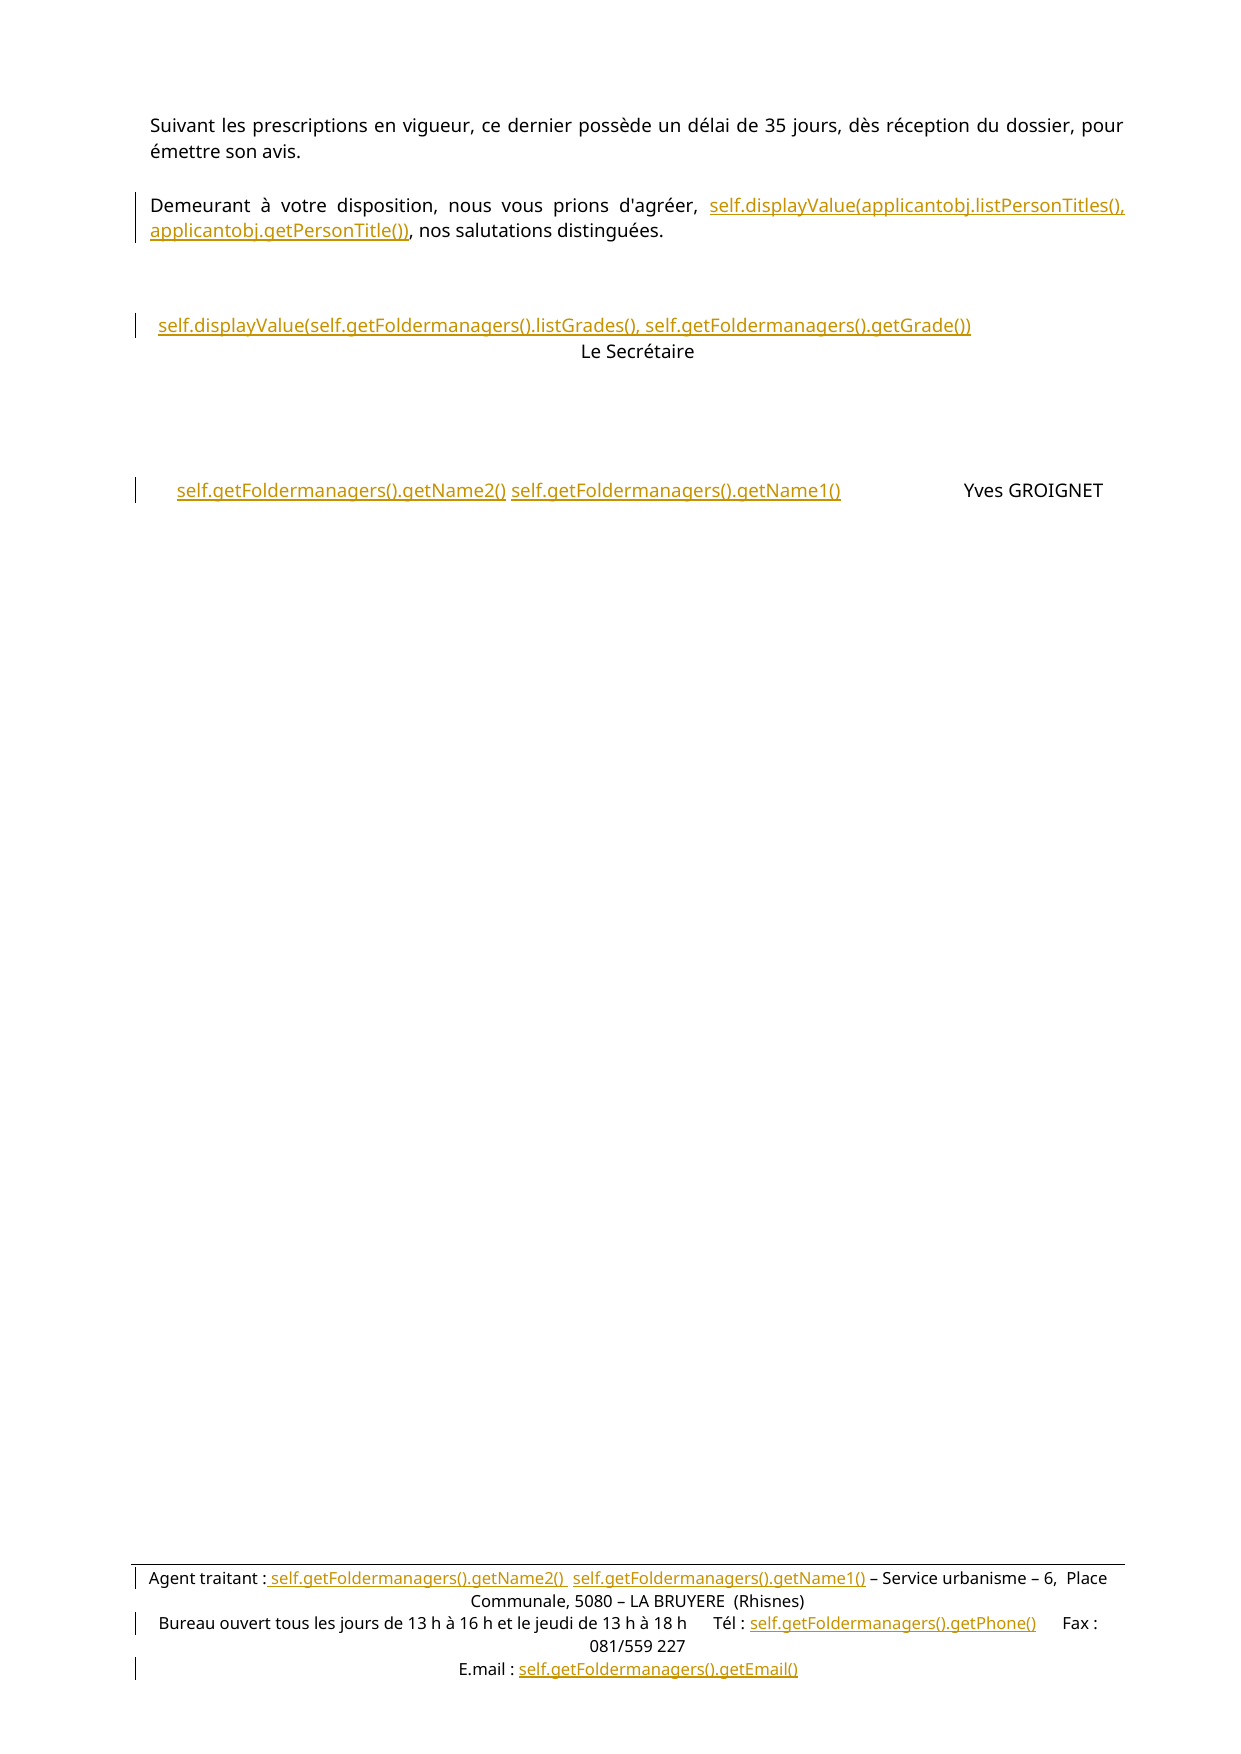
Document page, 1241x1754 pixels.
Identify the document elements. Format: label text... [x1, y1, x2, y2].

text self.getFoldermanagers().getName2() self.getFoldermanagers().getName1() Yves GROIGNET [150, 477, 1125, 503]
text Demeurant à votre disposition, nous vous prions d'agréer, self.displayValue(applicantobj.listPersonTitles(), applicantobj.getPersonTitle()), nos salutations distinguées. [150, 192, 1125, 243]
text self.displayValue(self.getFoldermanagers().listGrades(), self.getFoldermanagers().getGrade()) Le Secrétaire [150, 313, 1125, 364]
text Suivant les prescriptions en vigueur, ce dernier possède un délai de 35 jours, dès réception du dossier, pour émettre son avis. [150, 112, 1125, 163]
